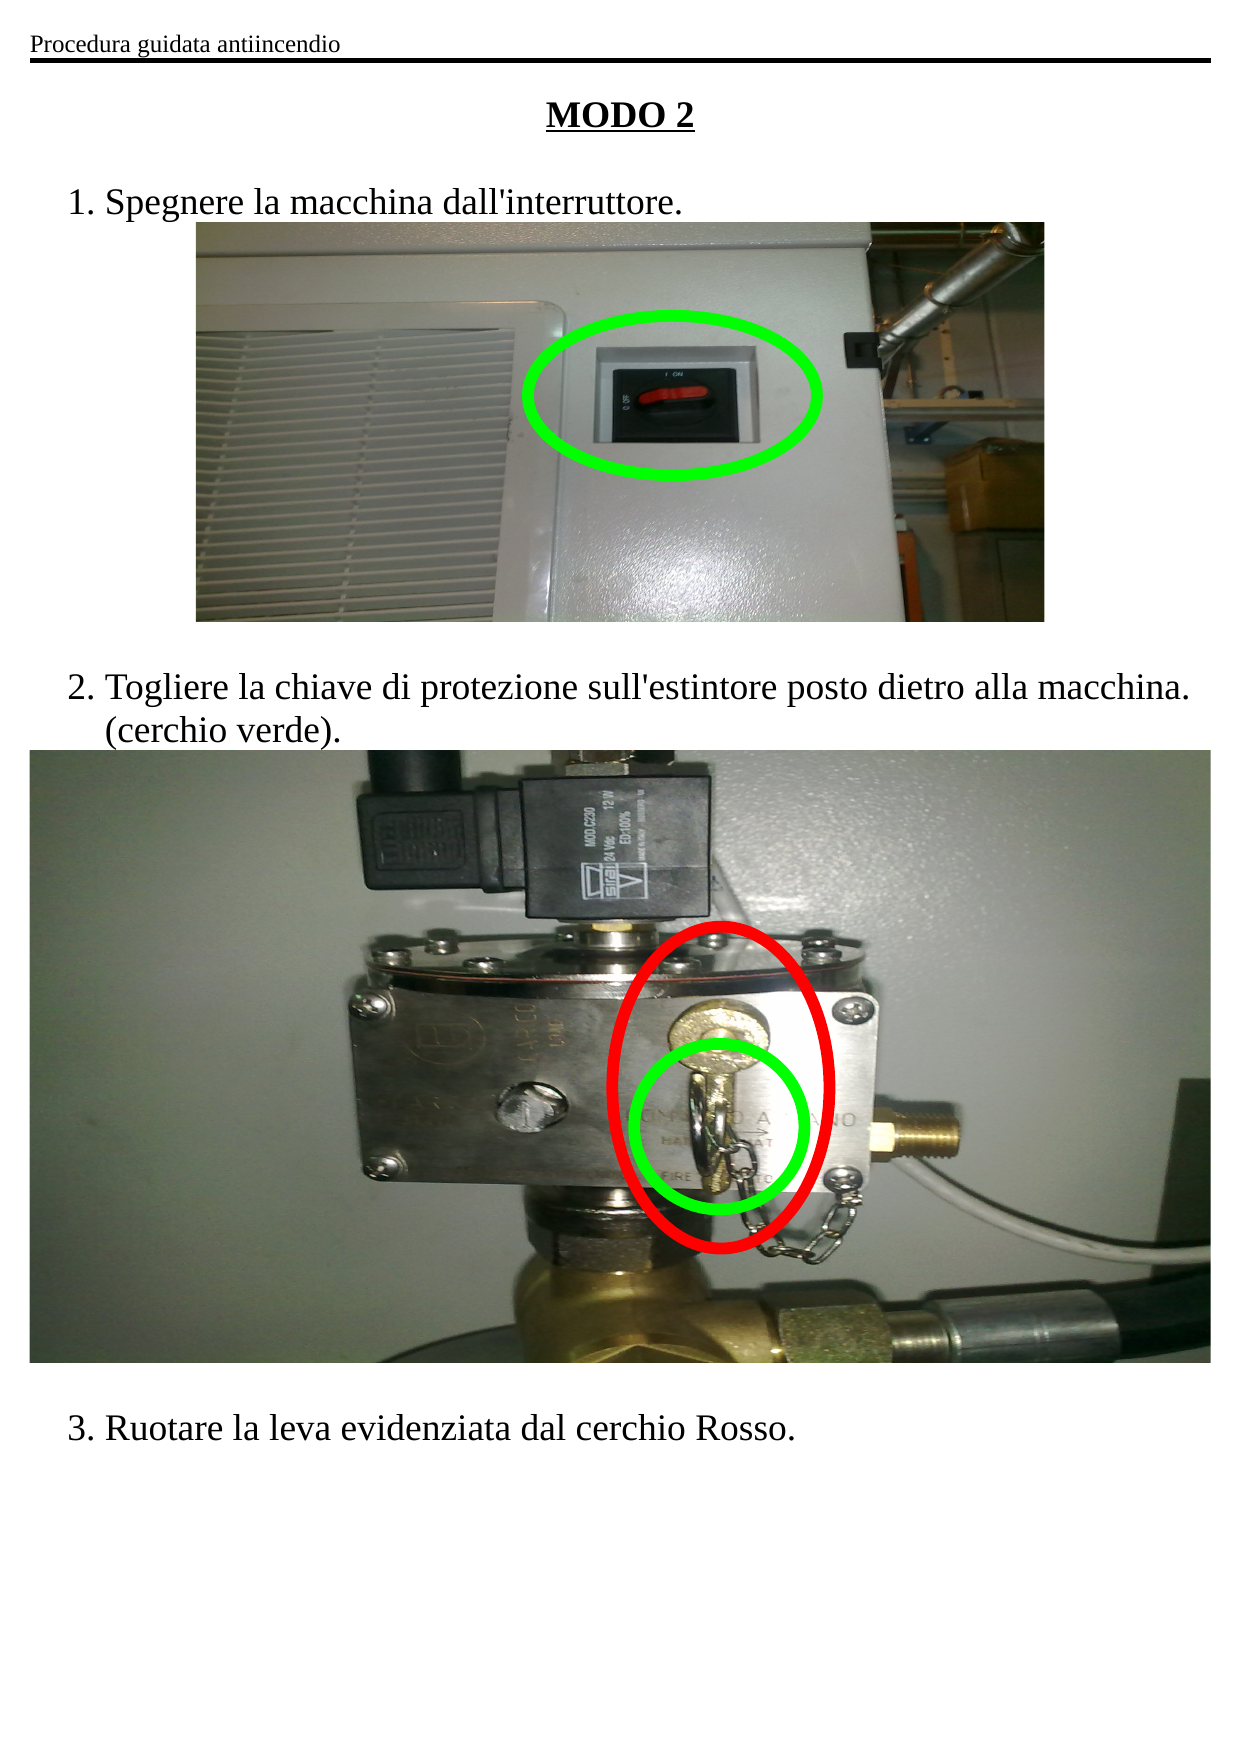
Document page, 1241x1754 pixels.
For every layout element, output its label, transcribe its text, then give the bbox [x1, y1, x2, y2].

picture [29, 750, 1211, 1363]
list Ruotare la leva evidenziata dal cerchio Rosso. [67, 1406, 1211, 1449]
text MODO 2 [29, 93, 1211, 136]
picture [195, 222, 1045, 622]
list Togliere la chiave di protezione sull'estintore posto dietro alla macchina. (cerchio verde). [67, 664, 1211, 750]
list Spegnere la macchina dall'interruttore. [67, 179, 1211, 222]
